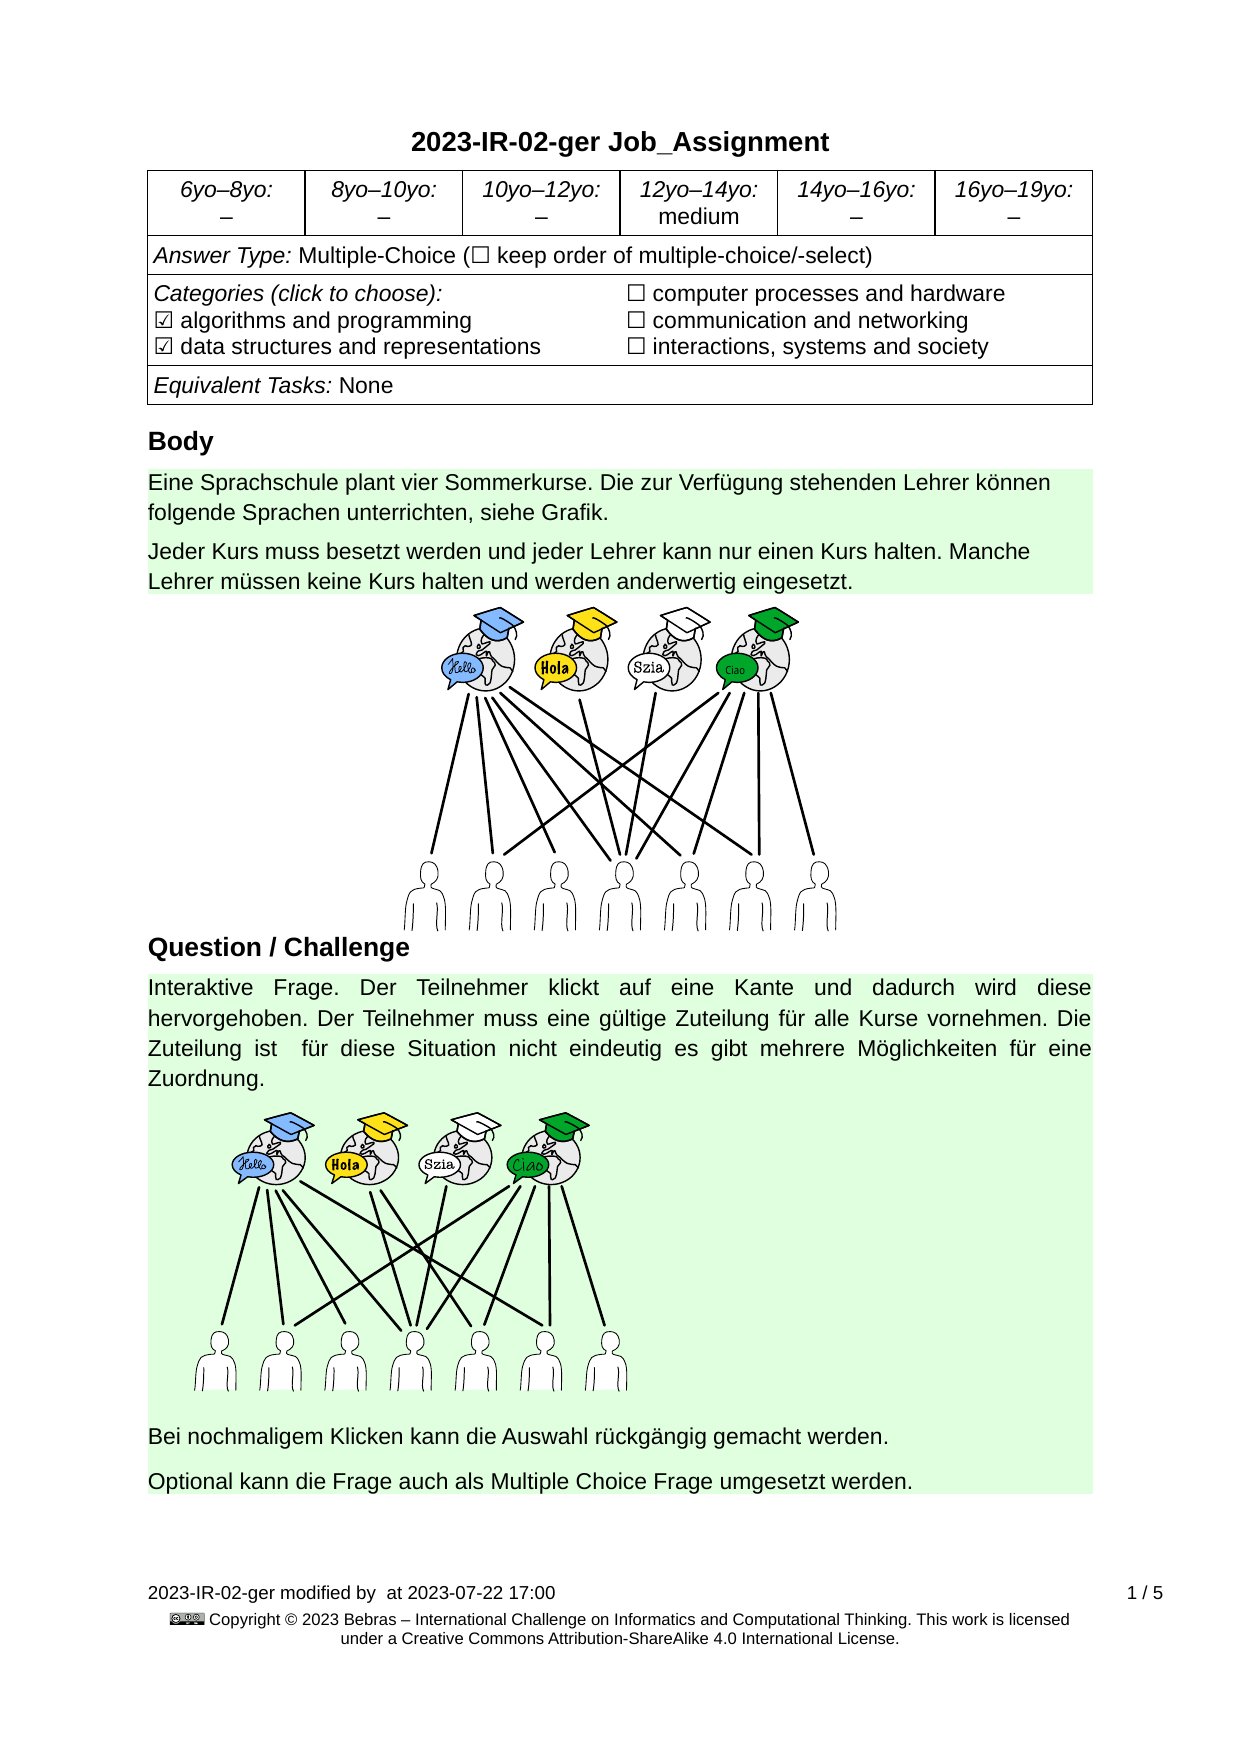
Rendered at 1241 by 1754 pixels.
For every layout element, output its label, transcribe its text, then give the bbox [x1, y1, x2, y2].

text Optional kann die Frage auch als Multiple Choice Frage umgesetzt werden. [148, 1468, 1093, 1494]
table_header 8yo–10yo: – [306, 171, 462, 235]
subtitle Body [148, 426, 1093, 456]
table_cell Answer Type: Multiple-Choice (☐ keep order of multiple-choice/-select) [148, 236, 1092, 274]
table_header 16yo–19yo: – [936, 171, 1092, 235]
table_cell Equivalent Tasks: None [148, 366, 1092, 404]
table_cell Categories (click to choose): ☑ algorithms and programming ☑ data structures and representations [148, 275, 620, 365]
table_header 12yo–14yo: medium [621, 171, 777, 235]
text Bei nochmaligem Klicken kann die Auswahl rückgängig gemacht werden. [148, 1423, 1093, 1450]
text Jeder Kurs muss besetzt werden und jeder Lehrer kann nur einen Kurs halten. Manche Lehrer müssen keine Kurs halten und werden anderwertig eingesetzt. [148, 538, 1093, 594]
table_header 10yo–12yo: – [463, 171, 619, 235]
table_header 14yo–16yo: – [778, 171, 934, 235]
table_header 6yo–8yo: – [148, 171, 304, 235]
subtitle 2023-IR-02-ger Job_Assignment [148, 125, 1093, 157]
table_cell ☐ computer processes and hardware ☐ communication and networking ☐ interactions, systems and society [620, 275, 1092, 365]
text Eine Sprachschule plant vier Sommerkurse. Die zur Verfügung stehenden Lehrer können folgende Sprachen unterrichten, siehe Grafik. [148, 469, 1093, 525]
text Interaktive Frage. Der Teilnehmer klickt auf eine Kante und dadurch wird diese hervorgehoben. Der Teilnehmer muss eine gültige Zuteilung für alle Kurse vornehmen. Die Zuteilung ist für diese Situation nicht eindeutig es gibt mehrere Möglichkeiten für eine Zuordnung. [148, 974, 1093, 1091]
subtitle Question / Challenge [148, 628, 1093, 962]
